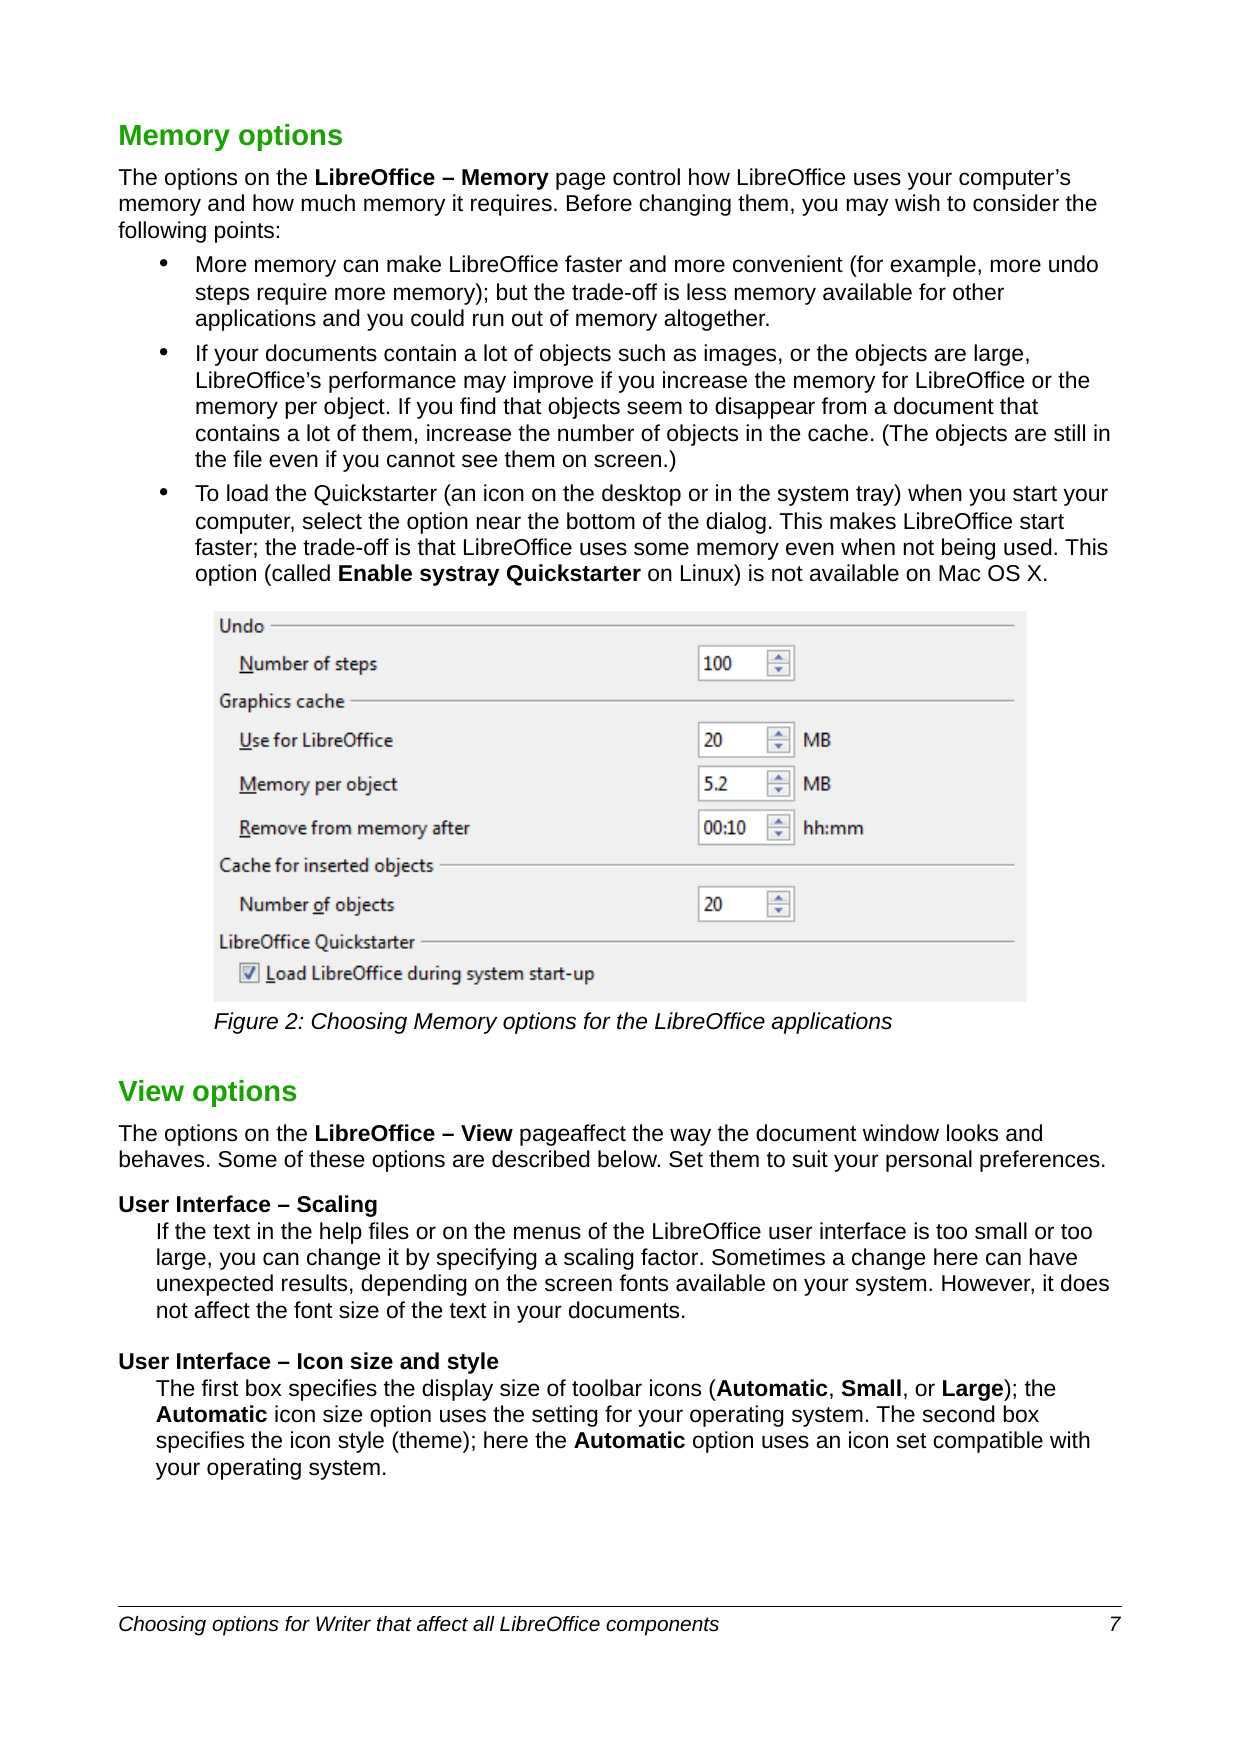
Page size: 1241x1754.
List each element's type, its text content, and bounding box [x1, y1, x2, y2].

list The options on the LibreOffice – View pageaffect the way the document window looks and behaves. Some of these options are described below. Set them to suit your personal preferences. [118, 1120, 1122, 1172]
text Figure 2: Choosing Memory options for the LibreOffice applications [214, 1008, 1027, 1034]
subtitle View options [118, 1074, 1122, 1107]
text User Interface – Scaling [118, 1191, 1122, 1218]
text The first box specifies the display size of toolbar icons (Automatic, Small, or Large); the Automatic icon size option uses the setting for your operating system. The second box specifies the icon style (theme); here the Automatic option uses an icon set compatible with your operating system. [156, 1374, 1122, 1480]
list If your documents contain a lot of objects such as images, or the objects are large, LibreOffice’s performance may improve if you increase the memory for LibreOffice or the memory per object. If you find that objects seem to disappear from a document that contains a lot of them, increase the number of objects in the cache. (The objects are still in the file even if you cannot see them on screen.) [156, 338, 1122, 472]
list More memory can make LibreOffice faster and more convenient (for example, more undo steps require more memory); but the trade-off is less memory available for other applications and you could run out of memory altogether. [156, 249, 1122, 331]
list The options on the LibreOffice – Memory page control how LibreOffice uses your computer’s memory and how much memory it requires. Before changing them, you may wish to consider the following points: [118, 164, 1122, 243]
list To load the Quickstarter (an icon on the desktop or in the system tray) when you start your computer, select the option near the bottom of the dialog. This makes LibreOffice start faster; the trade-off is that LibreOffice uses some memory even when not being used. This option (called Enable systray Quickstarter on Linux) is not available on Mac OS X. [156, 478, 1122, 587]
picture [213, 611, 1027, 1002]
text User Interface – Icon size and style [118, 1348, 1122, 1374]
subtitle Memory options [118, 118, 1122, 152]
text If the text in the help files or on the menus of the LibreOffice user interface is too small or too large, you can change it by specifying a scaling factor. Sometimes a change here can have unexpected results, depending on the screen fonts available on your system. However, it does not affect the font size of the text in your documents. [156, 1218, 1122, 1323]
